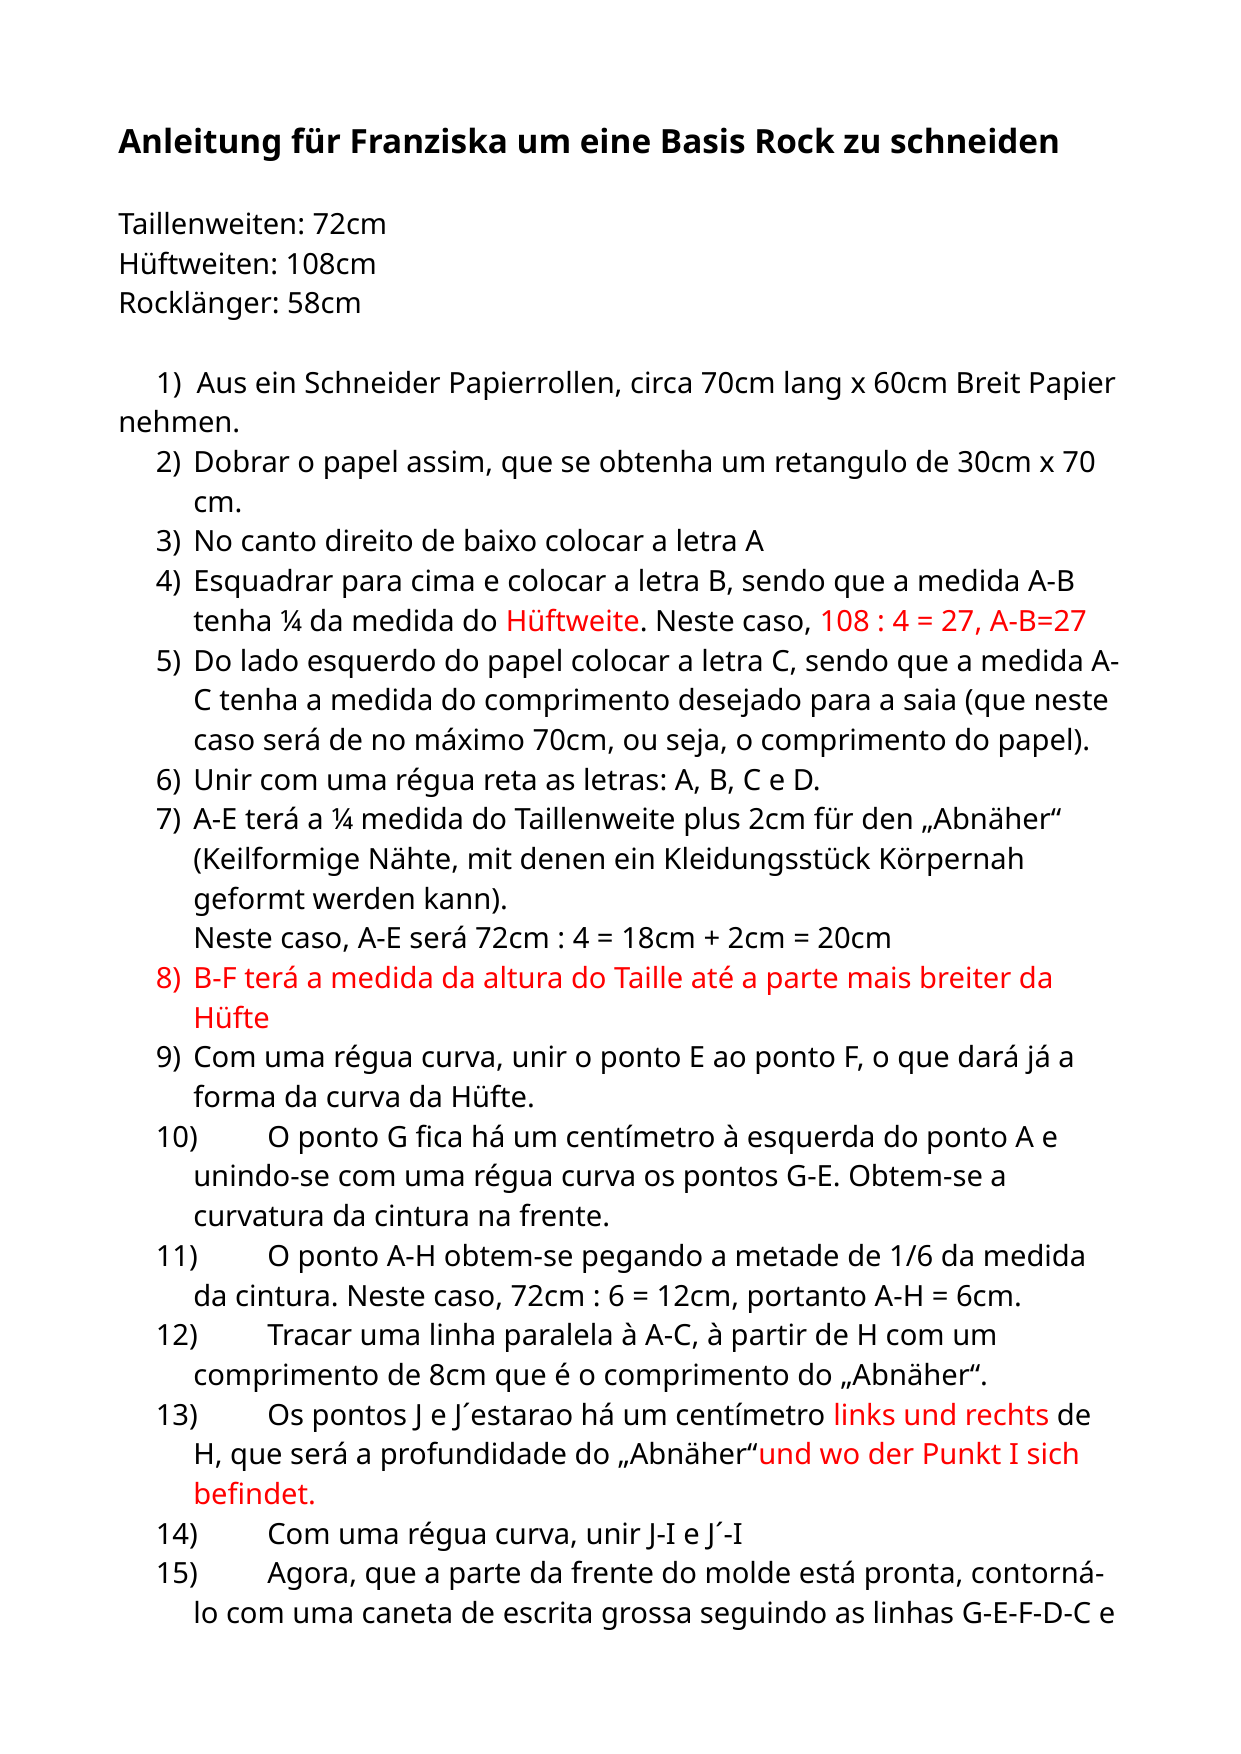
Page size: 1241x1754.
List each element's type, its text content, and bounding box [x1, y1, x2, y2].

text Taillenweiten: 72cm [118, 203, 1122, 243]
text Hüftweiten: 108cm [118, 243, 1122, 283]
text Anleitung für Franziska um eine Basis Rock zu schneiden [118, 118, 1122, 163]
list Unir com uma régua reta as letras: A, B, C e D. [156, 759, 1122, 798]
list B-F terá a medida da altura do Taille até a parte mais breiter da Hüfte [156, 957, 1122, 1037]
list Com uma régua curva, unir J-I e J´-I [156, 1513, 1122, 1553]
list Tracar uma linha paralela à A-C, à partir de H com um comprimento de 8cm que é o comprimento do „Abnäher“. [156, 1314, 1122, 1394]
list Com uma régua curva, unir o ponto E ao ponto F, o que dará já a forma da curva da Hüfte. [156, 1037, 1122, 1116]
list Do lado esquerdo do papel colocar a letra C, sendo que a medida A-C tenha a medida do comprimento desejado para a saia (que neste caso será de no máximo 70cm, ou seja, o comprimento do papel). [156, 640, 1122, 759]
list No canto direito de baixo colocar a letra A [156, 521, 1122, 560]
list A-E terá a ¼ medida do Taillenweite plus 2cm für den „Abnäher“ (Keilformige Nähte, mit denen ein Kleidungsstück Körpernah geformt werden kann). [156, 798, 1122, 918]
list Esquadrar para cima e colocar a letra B, sendo que a medida A-B tenha ¼ da medida do Hüftweite. Neste caso, 108 : 4 = 27, A-B=27 [156, 560, 1122, 640]
list O ponto A-H obtem-se pegando a metade de 1/6 da medida da cintura. Neste caso, 72cm : 6 = 12cm, portanto A-H = 6cm. [156, 1235, 1122, 1314]
list Os pontos J e J´estarao há um centímetro links und rechts de H, que será a profundidade do „Abnäher“und wo der Punkt I sich befindet. [156, 1394, 1122, 1513]
list Neste caso, A-E será 72cm : 4 = 18cm + 2cm = 20cm [156, 918, 1122, 957]
list Agora, que a parte da frente do molde está pronta, contorná-lo com uma caneta de escrita grossa seguindo as linhas G-E-F-D-C e [156, 1553, 1122, 1632]
text 1) Aus ein Schneider Papierrollen, circa 70cm lang x 60cm Breit Papier nehmen. [118, 362, 1122, 441]
text Rocklänger: 58cm [118, 283, 1122, 322]
list O ponto G fica há um centímetro à esquerda do ponto A e unindo-se com uma régua curva os pontos G-E. Obtem-se a curvatura da cintura na frente. [156, 1116, 1122, 1235]
list Dobrar o papel assim, que se obtenha um retangulo de 30cm x 70 cm. [156, 441, 1122, 521]
